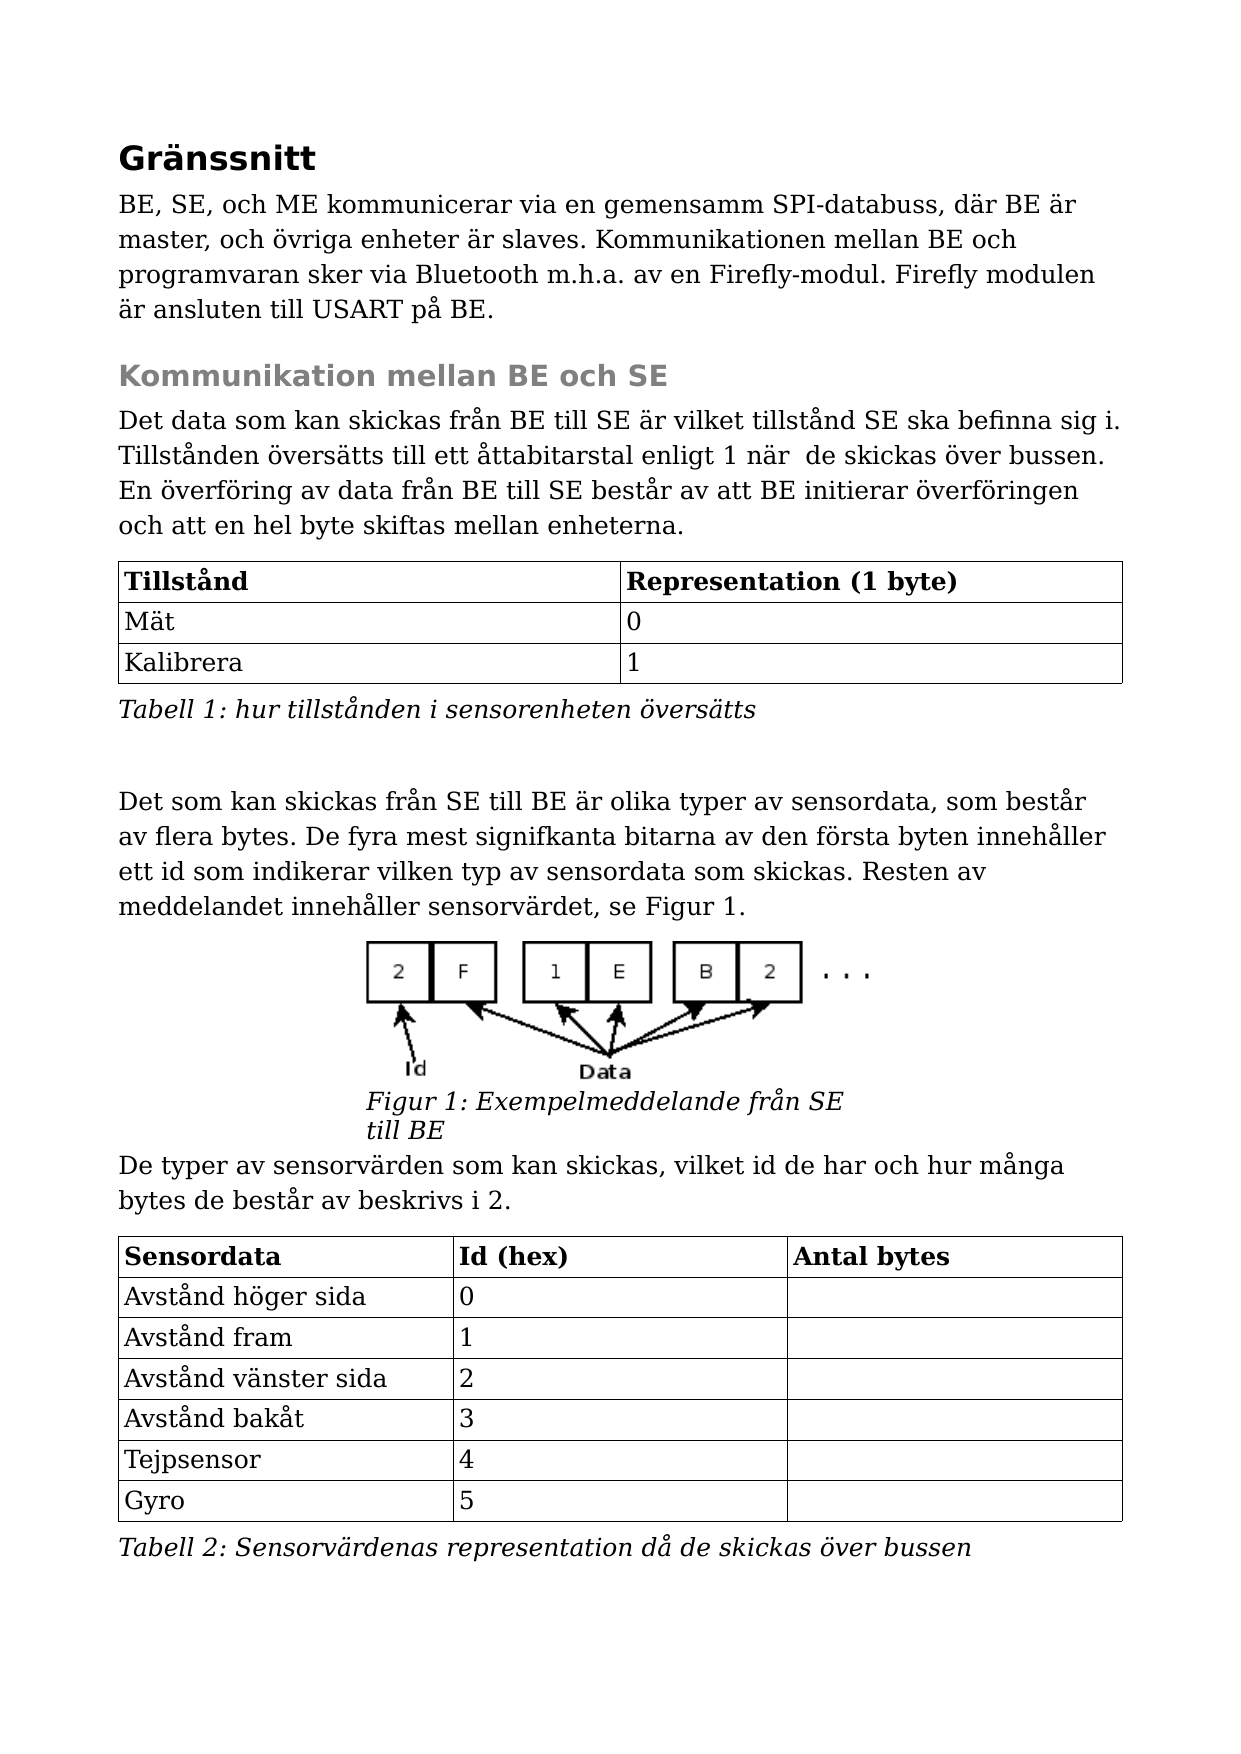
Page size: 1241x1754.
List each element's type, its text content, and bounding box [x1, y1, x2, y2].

table_cell Avstånd fram [119, 1318, 453, 1358]
text De typer av sensorvärden som kan skickas, vilket id de har och hur många bytes de består av beskrivs i Tabell 2. [118, 942, 1122, 1215]
table_cell 1 [621, 644, 1122, 683]
text Det som kan skickas från SE till BE är olika typer av sensordata, som består av flera bytes. De fyra mest signifkanta bitarna av den första byten innehåller ett id som indikerar vilken typ av sensordata som skickas. Resten av meddelandet innehåller sensorvärdet, se Figur 1. [118, 787, 1122, 921]
table_cell Gyro [119, 1481, 453, 1521]
table_cell 0 [454, 1278, 787, 1317]
table_cell Avstånd höger sida [119, 1278, 453, 1317]
table_cell Avstånd vänster sida [119, 1359, 453, 1399]
table_cell [788, 1441, 1122, 1480]
table_cell [788, 1359, 1122, 1399]
text Tabell 1: hur tillstånden i sensorenheten översätts [118, 696, 1122, 725]
text Figur 1: Exempelmeddelande från SE till BE [366, 1087, 874, 1145]
table_cell [788, 1481, 1122, 1521]
table_cell 3 [454, 1400, 787, 1439]
table_cell [788, 1400, 1122, 1439]
text BE, SE, och ME kommunicerar via en gemensamm SPI-databuss, där BE är master, och övriga enheter är slaves. Kommunikationen mellan BE och programvaran sker via Bluetooth m.h.a. av en Firefly-modul. Firefly modulen är ansluten till USART på BE. [118, 191, 1122, 325]
table_cell [788, 1318, 1122, 1358]
table_cell 2 [454, 1359, 787, 1399]
table_header Sensordata [119, 1237, 453, 1277]
table_cell Kalibrera [119, 644, 620, 683]
table_cell Tejpsensor [119, 1441, 453, 1480]
subtitle Kommunikation mellan BE och SE [118, 360, 1122, 394]
table_cell 5 [454, 1481, 787, 1521]
table_header Tillstånd [119, 562, 620, 602]
table_cell 1 [454, 1318, 787, 1358]
subtitle Gränssnitt [118, 139, 1122, 178]
table_cell 0 [621, 603, 1122, 642]
text Tabell 2: Sensorvärdenas representation då de skickas över bussen [118, 1533, 1122, 1563]
table_cell Mät [119, 603, 620, 642]
table_cell Avstånd bakåt [119, 1400, 453, 1439]
picture [366, 941, 874, 1087]
table_cell 4 [454, 1441, 787, 1480]
table_header Antal bytes [788, 1237, 1122, 1277]
text Det data som kan skickas från BE till SE är vilket tillstånd SE ska befinna sig i. Tillstånden översätts till ett åttabitarstal enligt Tabell 1 när de skickas över bussen. En överföring av data från BE till SE består av att BE initierar överföringen och att en hel byte skiftas mellan enheterna. [118, 406, 1122, 540]
table_cell [788, 1278, 1122, 1317]
table_header Id (hex) [454, 1237, 787, 1277]
table_header Representation (1 byte) [621, 562, 1122, 602]
